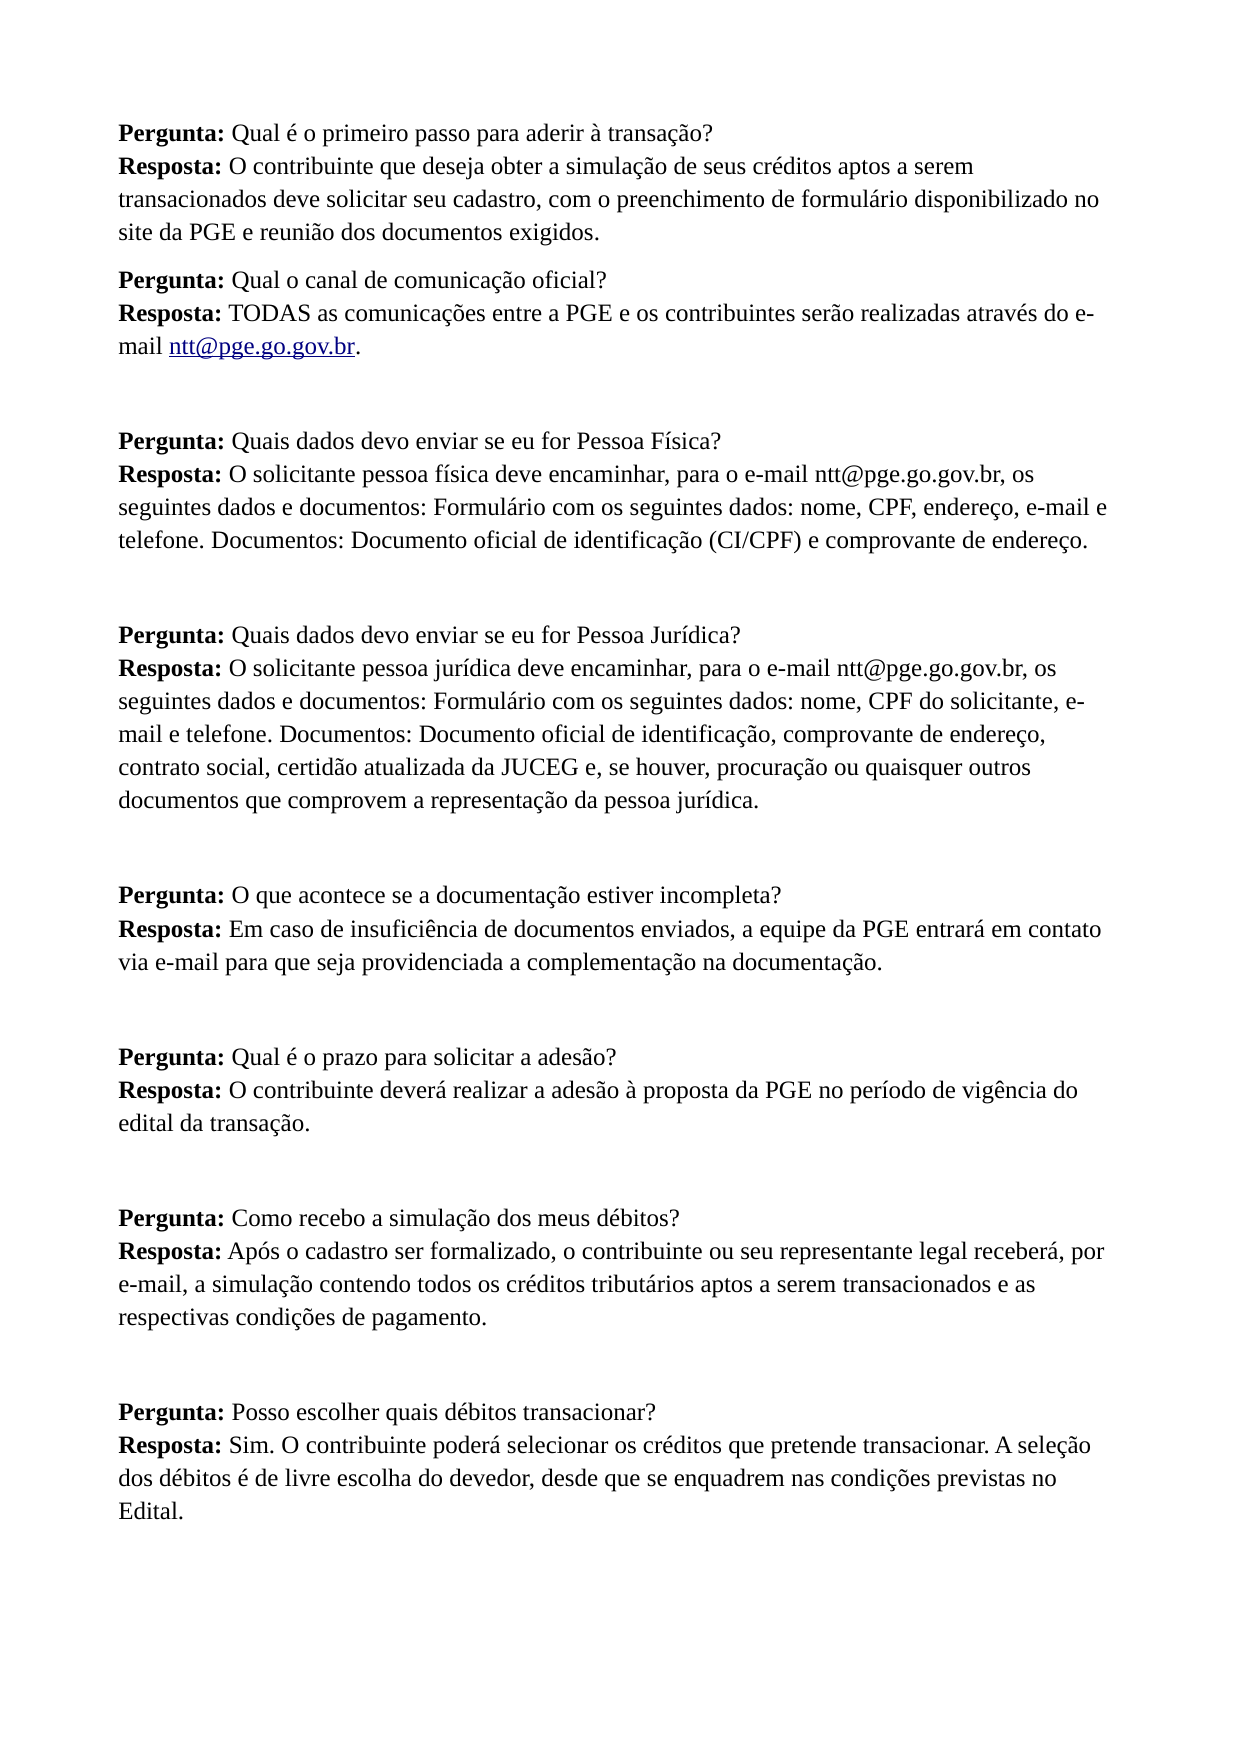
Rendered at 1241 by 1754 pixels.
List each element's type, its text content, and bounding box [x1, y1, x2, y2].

text Pergunta: O que acontece se a documentação estiver incompleta? Resposta: Em caso de insuficiência de documentos enviados, a equipe da PGE entrará em contato via e-mail para que seja providenciada a complementação na documentação. [118, 881, 1122, 975]
text Pergunta: Qual o canal de comunicação oficial? Resposta: TODAS as comunicações entre a PGE e os contribuintes serão realizadas através do e-mail ntt@pge.go.gov.br. [118, 265, 1122, 359]
text Pergunta: Qual é o prazo para solicitar a adesão? Resposta: O contribuinte deverá realizar a adesão à proposta da PGE no período de vigência do edital da transação. [118, 1042, 1122, 1137]
text Pergunta: Qual é o primeiro passo para aderir à transação? Resposta: O contribuinte que deseja obter a simulação de seus créditos aptos a serem transacionados deve solicitar seu cadastro, com o preenchimento de formulário disponibilizado no site da PGE e reunião dos documentos exigidos. [118, 118, 1122, 246]
text Pergunta: Quais dados devo enviar se eu for Pessoa Jurídica? Resposta: O solicitante pessoa jurídica deve encaminhar, para o e-mail ntt@pge.go.gov.br, os seguintes dados e documentos: Formulário com os seguintes dados: nome, CPF do solicitante, e-mail e telefone. Documentos: Documento oficial de identificação, comprovante de endereço, contrato social, certidão atualizada da JUCEG e, se houver, procuração ou quaisquer outros documentos que comprovem a representação da pessoa jurídica. [118, 620, 1122, 814]
text Pergunta: Como recebo a simulação dos meus débitos? Resposta: Após o cadastro ser formalizado, o contribuinte ou seu representante legal receberá, por e-mail, a simulação contendo todos os créditos tributários aptos a serem transacionados e as respectivas condições de pagamento. [118, 1203, 1122, 1331]
text Pergunta: Quais dados devo enviar se eu for Pessoa Física? Resposta: O solicitante pessoa física deve encaminhar, para o e-mail ntt@pge.go.gov.br, os seguintes dados e documentos: Formulário com os seguintes dados: nome, CPF, endereço, e-mail e telefone. Documentos: Documento oficial de identificação (CI/CPF) e comprovante de endereço. [118, 426, 1122, 554]
text Pergunta: Posso escolher quais débitos transacionar? Resposta: Sim. O contribuinte poderá selecionar os créditos que pretende transacionar. A seleção dos débitos é de livre escolha do devedor, desde que se enquadrem nas condições previstas no Edital. [118, 1397, 1122, 1525]
